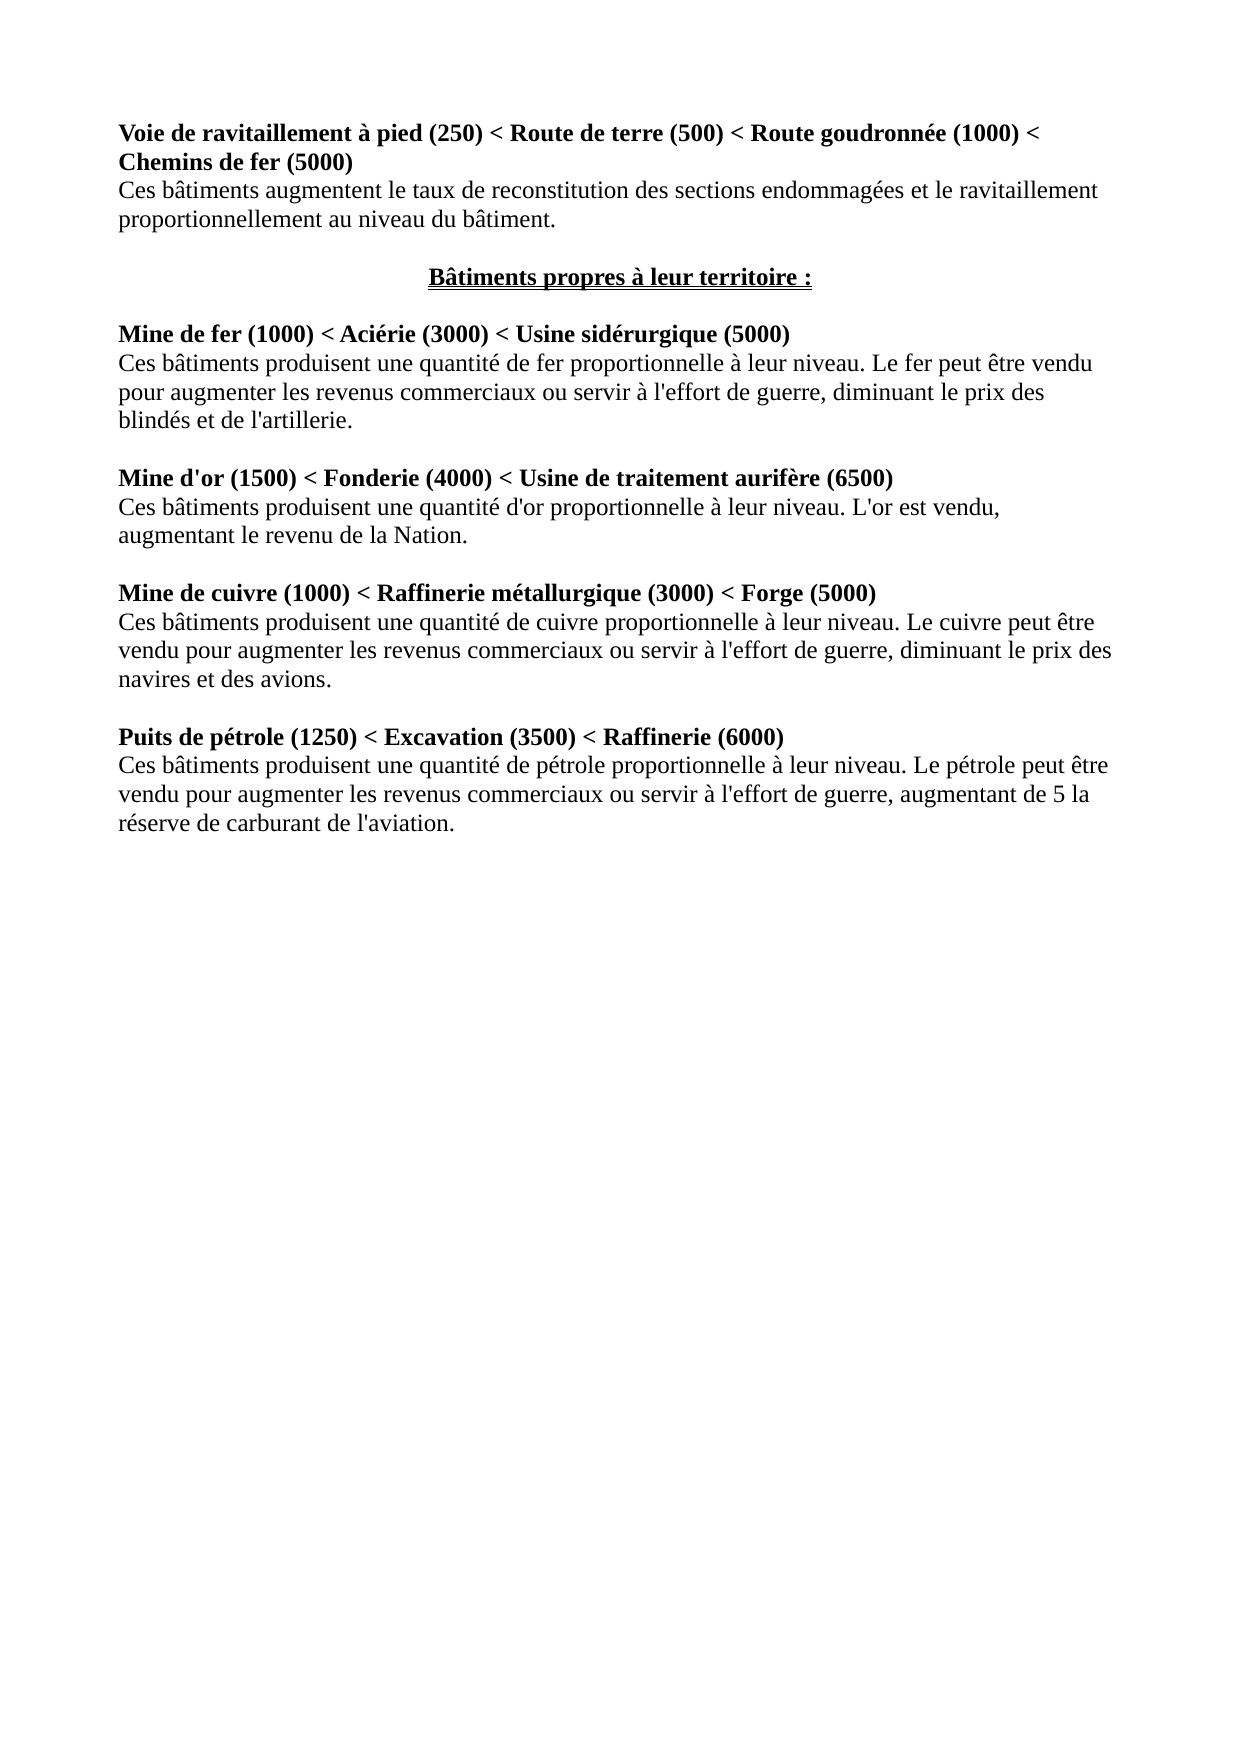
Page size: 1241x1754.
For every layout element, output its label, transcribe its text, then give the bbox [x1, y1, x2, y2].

text Ces bâtiments augmentent le taux de reconstitution des sections endommagées et le ravitaillement proportionnellement au niveau du bâtiment. [118, 176, 1122, 233]
text Ces bâtiments produisent une quantité de cuivre proportionnelle à leur niveau. Le cuivre peut être vendu pour augmenter les revenus commerciaux ou servir à l'effort de guerre, diminuant le prix des navires et des avions. [118, 607, 1122, 693]
text Ces bâtiments produisent une quantité de pétrole proportionnelle à leur niveau. Le pétrole peut être vendu pour augmenter les revenus commerciaux ou servir à l'effort de guerre, augmentant de 5 la réserve de carburant de l'aviation. [118, 751, 1122, 837]
text Mine de cuivre (1000) < Raffinerie métallurgique (3000) < Forge (5000) [118, 578, 1122, 607]
text Puits de pétrole (1250) < Excavation (3500) < Raffinerie (6000) [118, 722, 1122, 751]
text Mine d'or (1500) < Fonderie (4000) < Usine de traitement aurifère (6500) [118, 463, 1122, 492]
text Voie de ravitaillement à pied (250) < Route de terre (500) < Route goudronnée (1000) < Chemins de fer (5000) [118, 118, 1122, 176]
text Ces bâtiments produisent une quantité d'or proportionnelle à leur niveau. L'or est vendu, augmentant le revenu de la Nation. [118, 492, 1122, 549]
text Bâtiments propres à leur territoire : [118, 262, 1122, 291]
text Ces bâtiments produisent une quantité de fer proportionnelle à leur niveau. Le fer peut être vendu pour augmenter les revenus commerciaux ou servir à l'effort de guerre, diminuant le prix des blindés et de l'artillerie. [118, 348, 1122, 434]
text Mine de fer (1000) < Aciérie (3000) < Usine sidérurgique (5000) [118, 319, 1122, 348]
